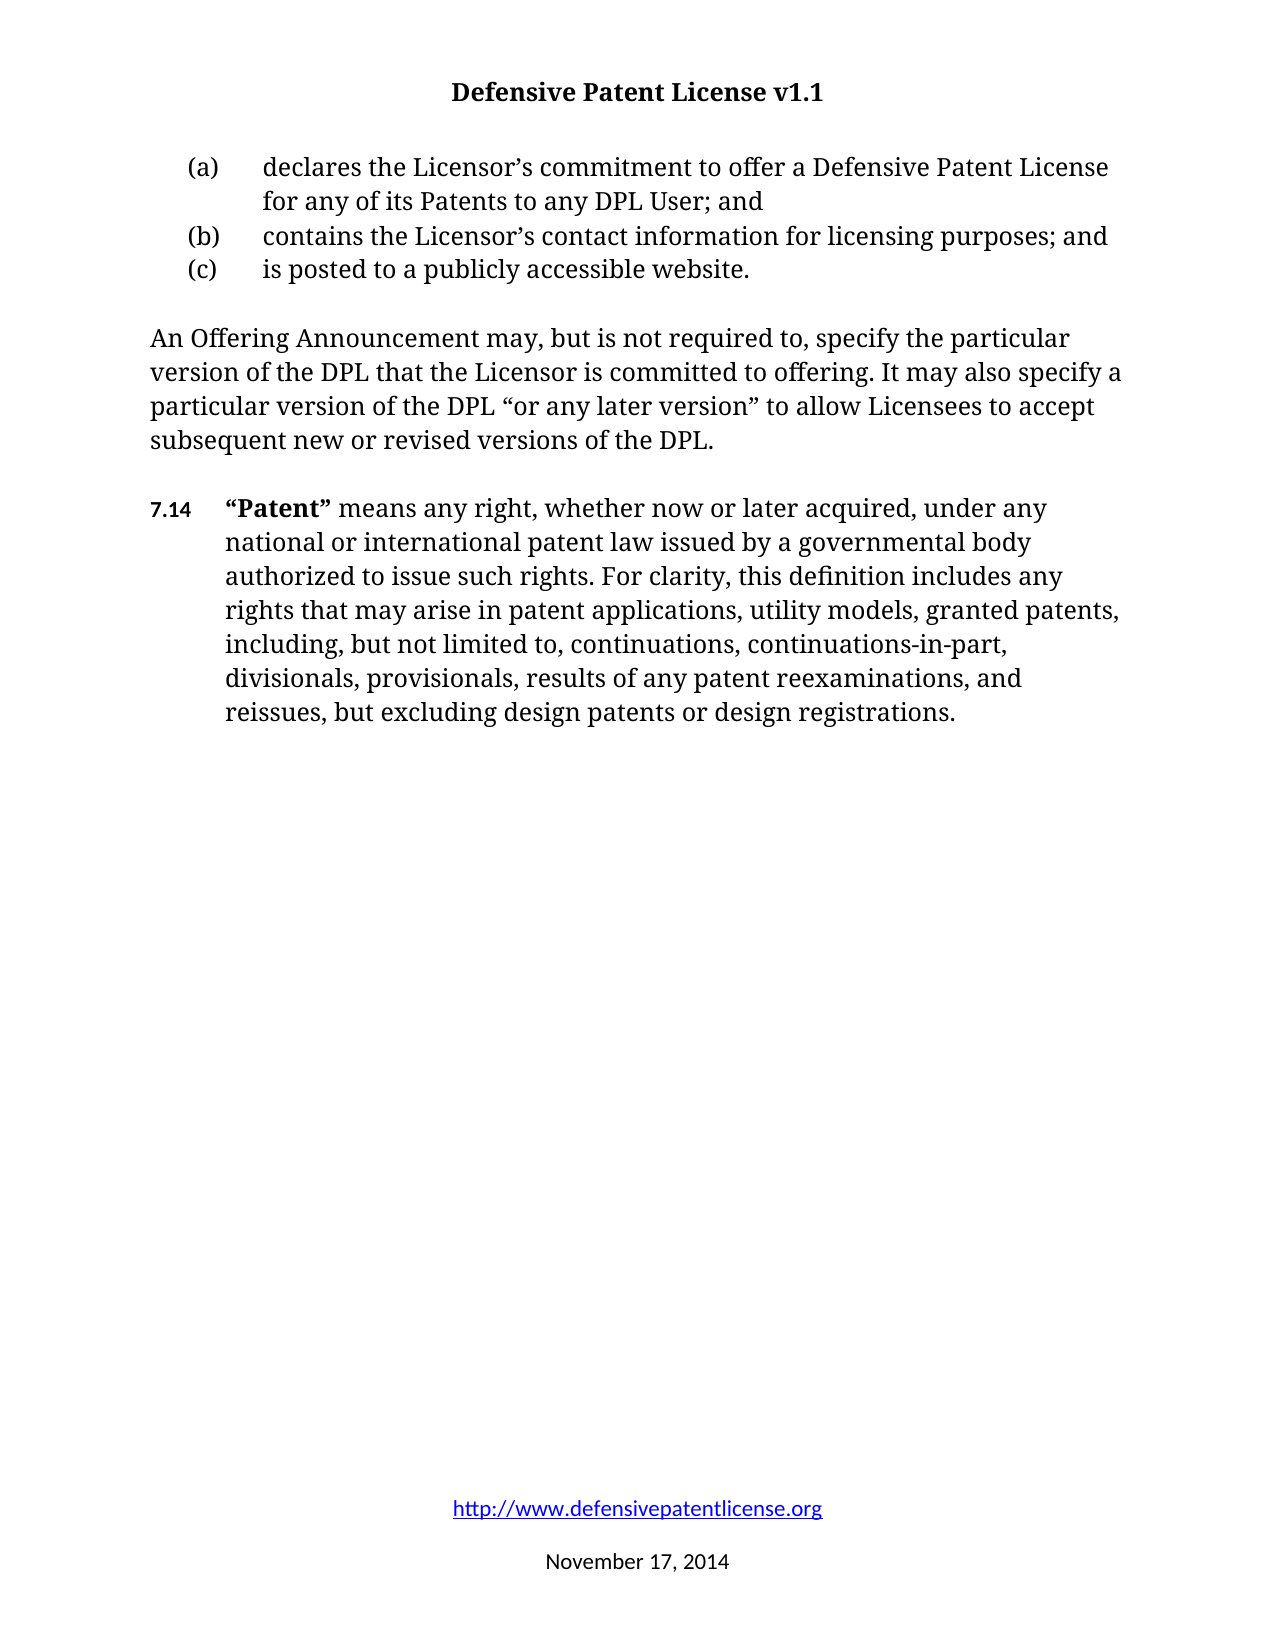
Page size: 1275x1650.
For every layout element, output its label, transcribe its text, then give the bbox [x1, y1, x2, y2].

list “Patent” means any right, whether now or later acquired, under any national or international patent law issued by a governmental body authorized to issue such rights. For clarity, this definition includes any rights that may arise in patent applications, utility models, granted patents, including, but not limited to, continuations, continuations-in-part, divisionals, provisionals, results of any patent reexaminations, and reissues, but excluding design patents or design registrations. [150, 491, 1125, 729]
text An Offering Announcement may, but is not required to, specify the particular version of the DPL that the Licensor is committed to offering. It may also specify a particular version of the DPL “or any later version” to allow Licensees to accept subsequent new or revised versions of the DPL. [150, 320, 1125, 457]
list declares the Licensor’s commitment to offer a Defensive Patent License for any of its Patents to any DPL User; and [187, 150, 1125, 218]
list contains the Licensor’s contact information for licensing purposes; and [187, 218, 1125, 252]
list is posted to a publicly accessible website. [187, 252, 1125, 286]
